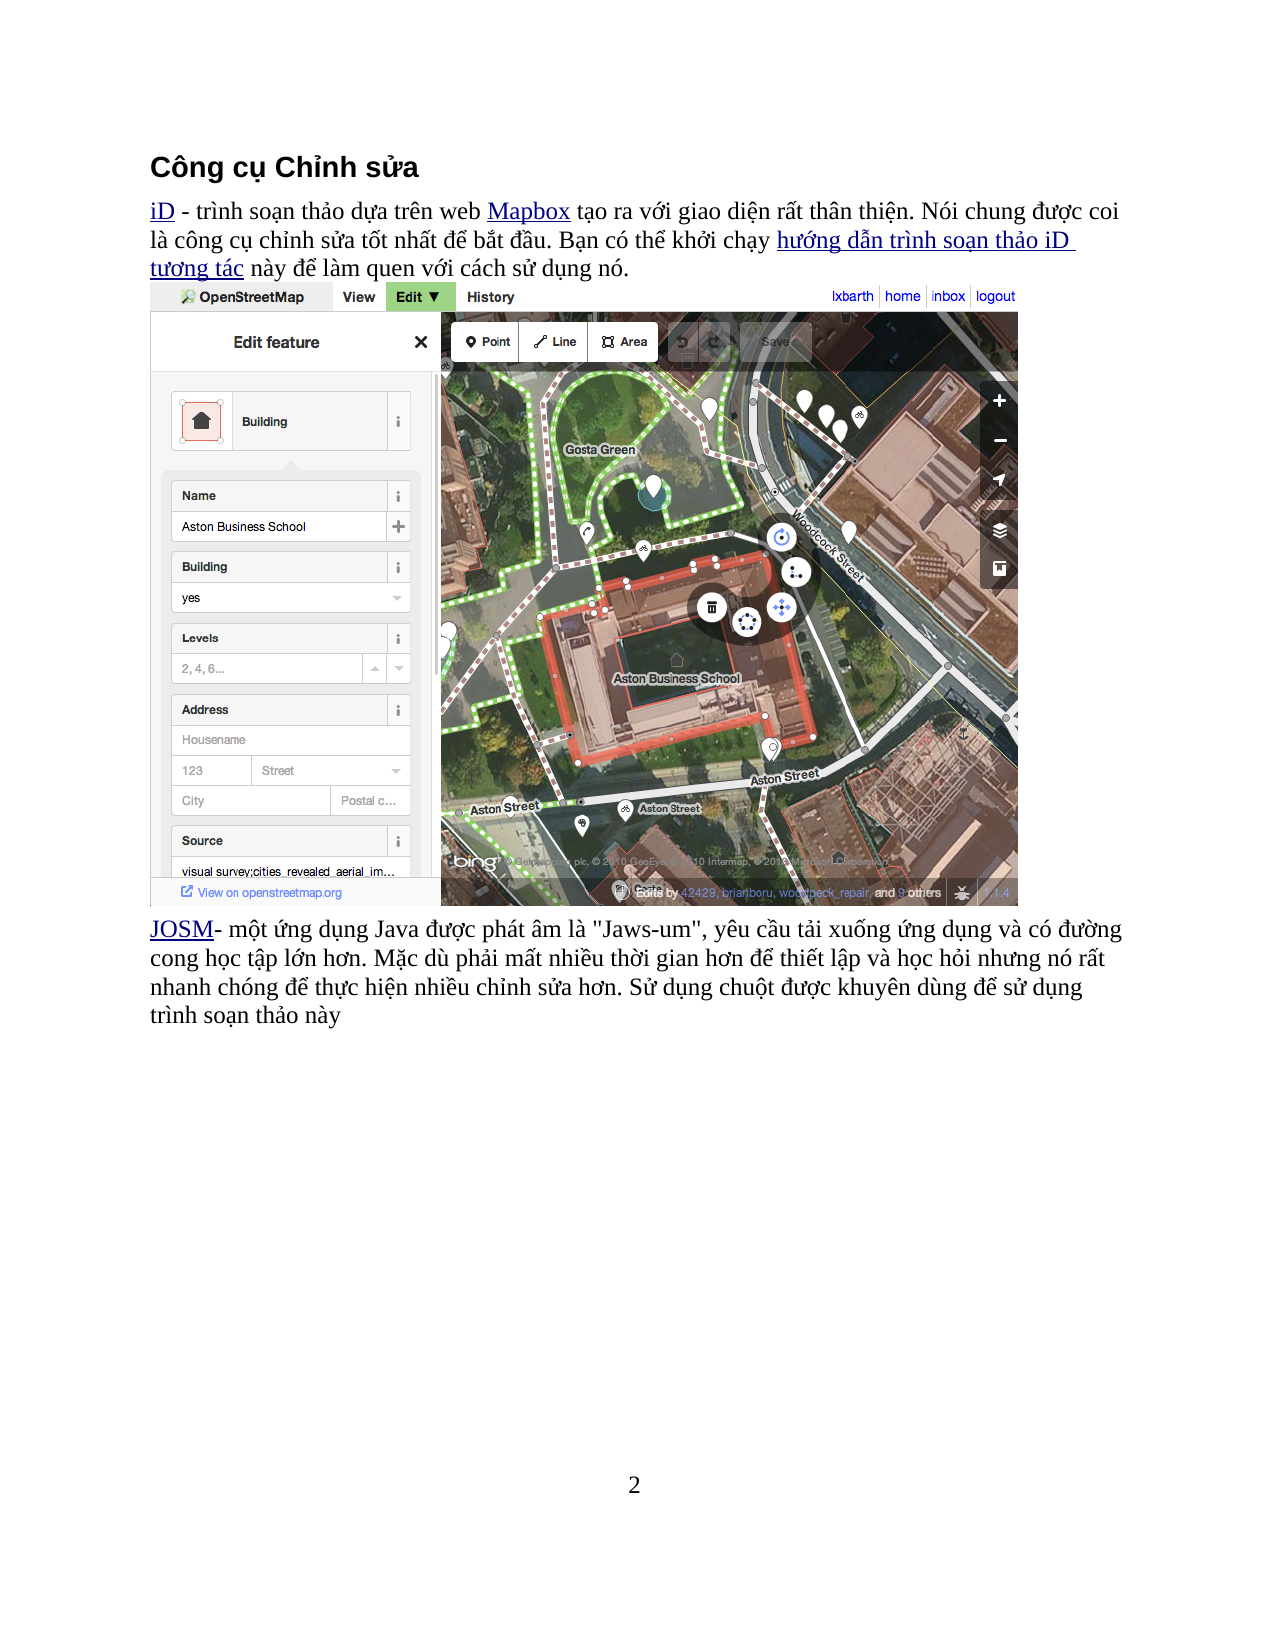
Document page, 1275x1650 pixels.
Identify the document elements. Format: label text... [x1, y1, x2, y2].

text iD - trình soạn thảo dựa trên web Mapbox tạo ra với giao diện rất thân thiện. Nói chung được coi là công cụ chỉnh sửa tốt nhất để bắt đầu. Bạn có thể khởi chạy hướng dẫn trình soạn thảo iD tương tác này để làm quen với cách sử dụng nó. [150, 196, 1125, 282]
text JOSM- một ứng dụng Java được phát âm là "Jaws-um", yêu cầu tải xuống ứng dụng và có đường cong học tập lớn hơn. Mặc dù phải mất nhiều thời gian hơn để thiết lập và học hỏi nhưng nó rất nhanh chóng để thực hiện nhiều chỉnh sửa hơn. Sử dụng chuột được khuyên dùng để sử dụng trình soạn thảo này [150, 914, 1125, 1029]
picture [150, 282, 1018, 906]
subtitle Công cụ Chỉnh sửa [150, 150, 1125, 183]
